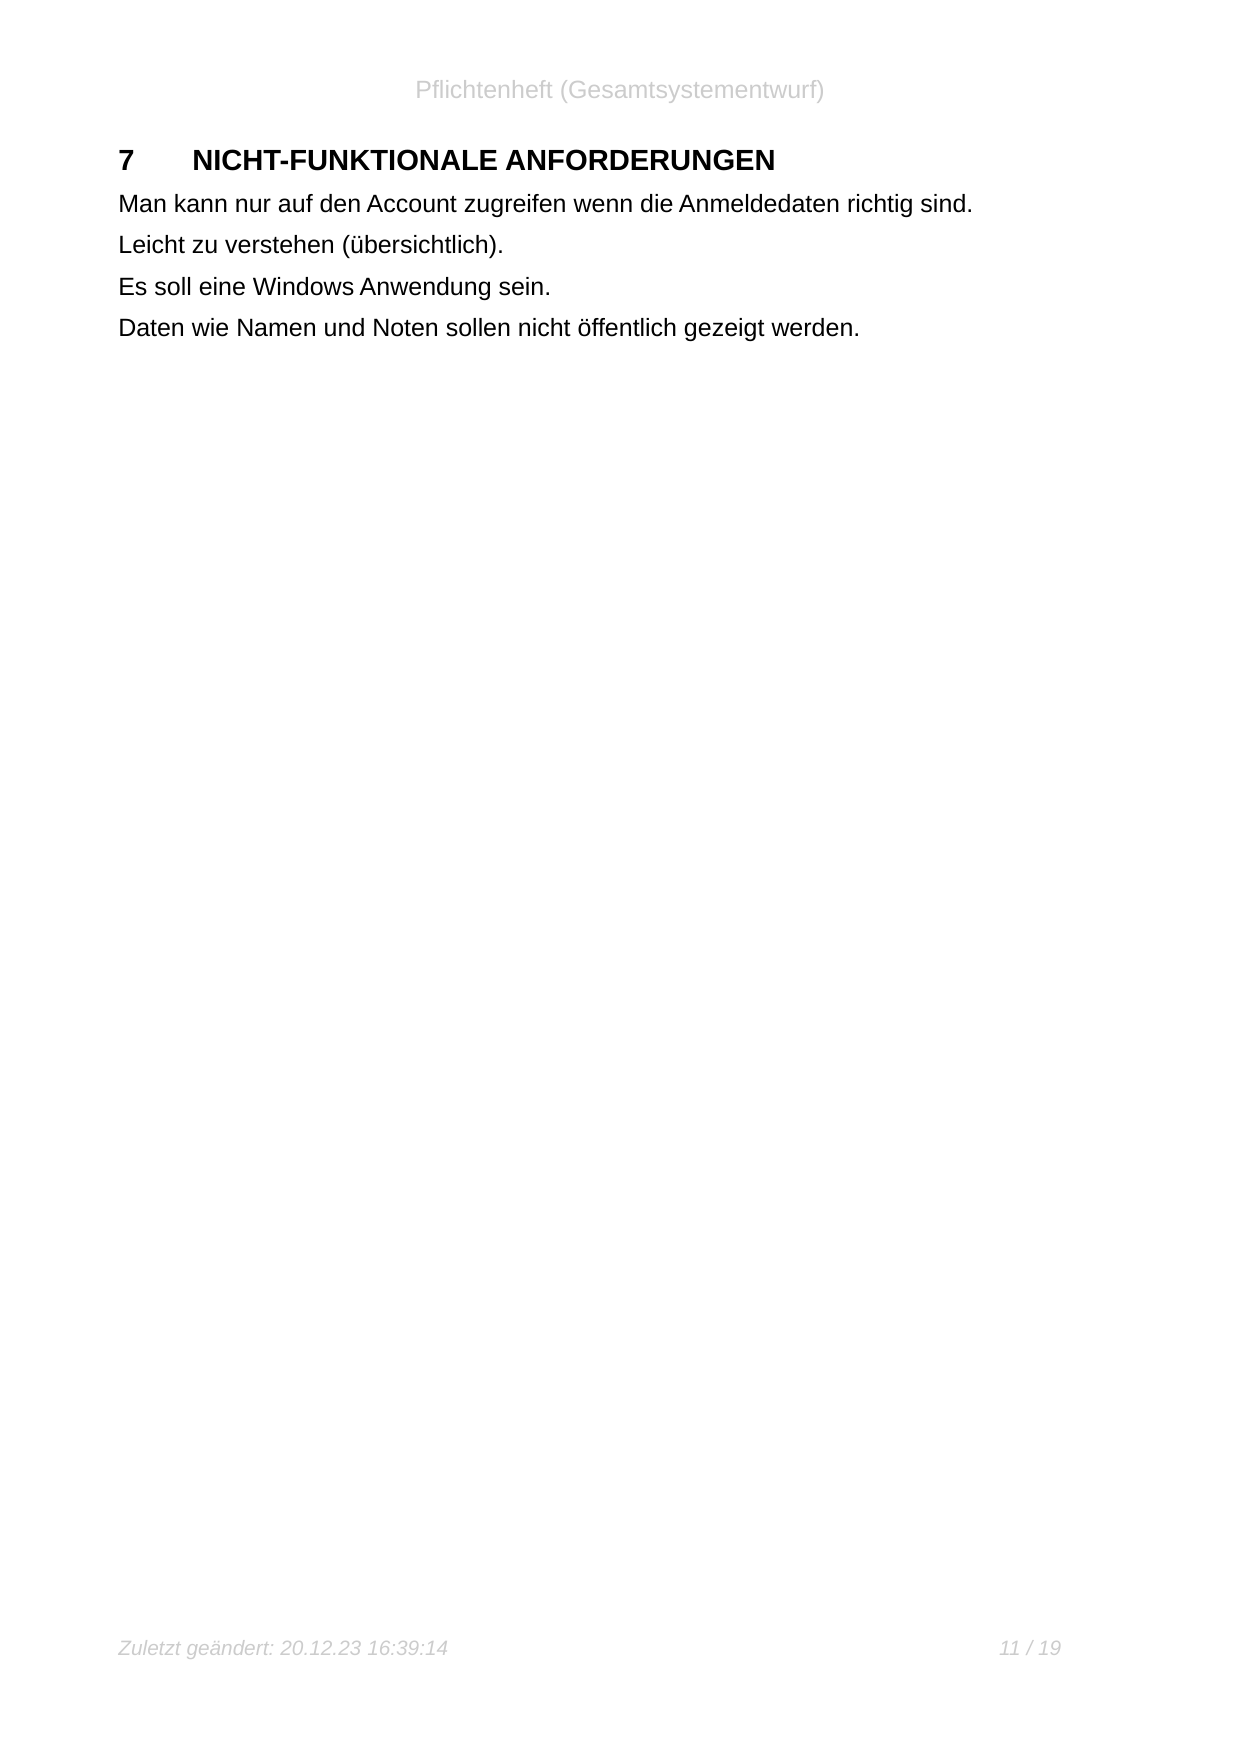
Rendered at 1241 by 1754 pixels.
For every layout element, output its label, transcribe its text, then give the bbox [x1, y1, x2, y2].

text Daten wie Namen und Noten sollen nicht öffentlich gezeigt werden. [118, 313, 1122, 342]
text Man kann nur auf den Account zugreifen wenn die Anmeldedaten richtig sind. [118, 189, 1122, 218]
text Leicht zu verstehen (übersichtlich). [118, 230, 1122, 259]
text Es soll eine Windows Anwendung sein. [118, 272, 1122, 300]
subtitle Nicht-funktionale Anforderungen [118, 143, 1122, 177]
